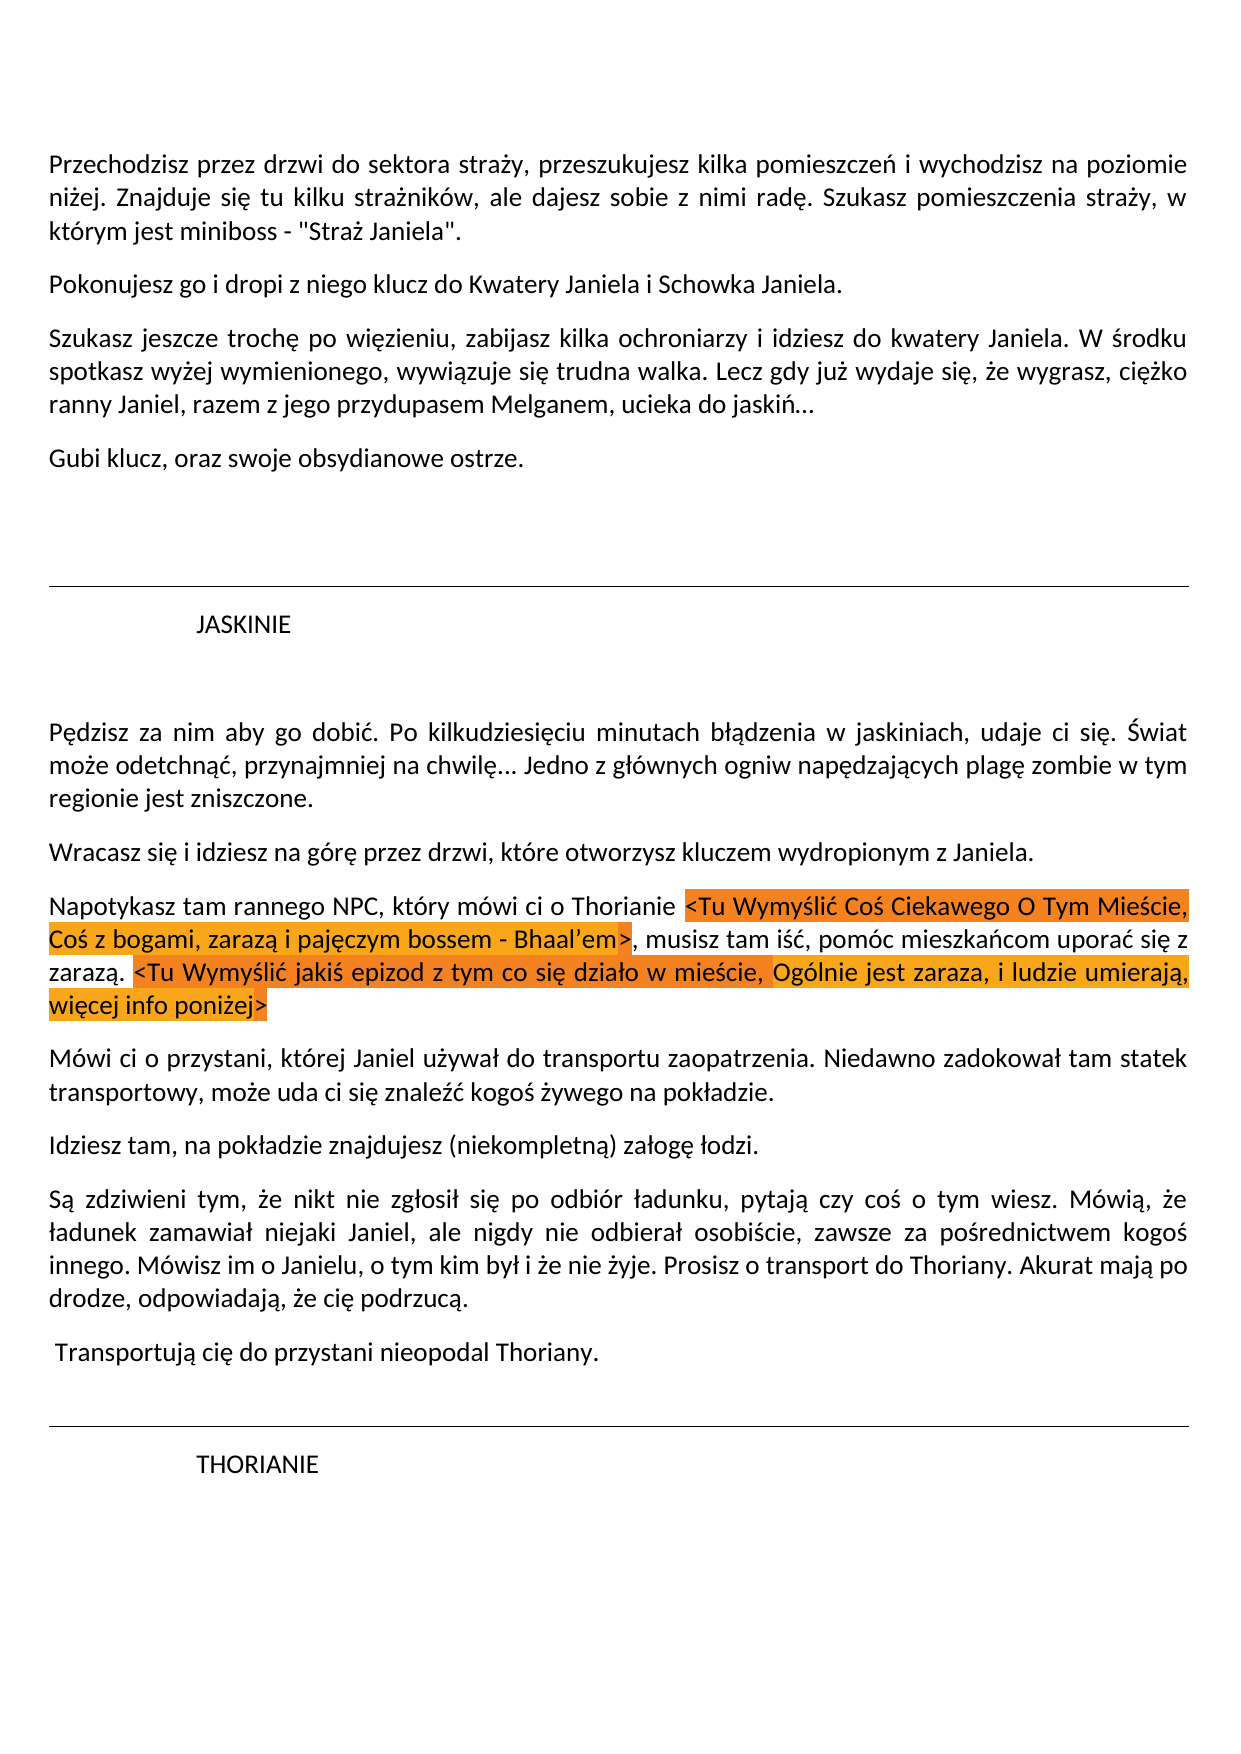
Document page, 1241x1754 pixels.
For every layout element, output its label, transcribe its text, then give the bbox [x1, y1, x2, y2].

text Są zdziwieni tym, że nikt nie zgłosił się po odbiór ładunku, pytają czy coś o tym wiesz. Mówią, że ładunek zamawiał niejaki Janiel, ale nigdy nie odbierał osobiście, zawsze za pośrednictwem kogoś innego. Mówisz im o Janielu, o tym kim był i że nie żyje. Prosisz o transport do Thoriany. Akurat mają po drodze, odpowiadają, że cię podrzucą. [49, 1182, 1189, 1314]
text THORIANIE [49, 1447, 1189, 1481]
text Napotykasz tam rannego NPC, który mówi ci o Thorianie <Tu Wymyślić Coś Ciekawego O Tym Mieście, Coś z bogami, zarazą i pajęczym bossem - Bhaal’em>, musisz tam iść, pomóc mieszkańcom uporać się z zarazą. <Tu Wymyślić jakiś epizod z tym co się działo w mieście, Ogólnie jest zaraza, i ludzie umierają, więcej info poniżej> [49, 889, 1189, 1021]
text Transportują cię do przystani nieopodal Thoriany. [49, 1335, 1189, 1368]
text Idziesz tam, na pokładzie znajdujesz (niekompletną) załogę łodzi. [49, 1128, 1189, 1162]
text JASKINIE [49, 607, 1189, 640]
text Wracasz się i idziesz na górę przez drzwi, które otworzysz kluczem wydropionym z Janiela. [49, 835, 1189, 868]
text Gubi klucz, oraz swoje obsydianowe ostrze. [49, 441, 1189, 474]
text Przechodzisz przez drzwi do sektora straży, przeszukujesz kilka pomieszczeń i wychodzisz na poziomie niżej. Znajduje się tu kilku strażników, ale dajesz sobie z nimi radę. Szukasz pomieszczenia straży, w którym jest miniboss - "Straż Janiela". [49, 148, 1189, 247]
text Szukasz jeszcze trochę po więzieniu, zabijasz kilka ochroniarzy i idziesz do kwatery Janiela. W środku spotkasz wyżej wymienionego, wywiązuje się trudna walka. Lecz gdy już wydaje się, że wygrasz, ciężko ranny Janiel, razem z jego przydupasem Melganem, ucieka do jaskiń… [49, 321, 1189, 420]
text Mówi ci o przystani, której Janiel używał do transportu zaopatrzenia. Niedawno zadokował tam statek transportowy, może uda ci się znaleźć kogoś żywego na pokładzie. [49, 1042, 1189, 1108]
text Pędzisz za nim aby go dobić. Po kilkudziesięciu minutach błądzenia w jaskiniach, udaje ci się. Świat może odetchnąć, przynajmniej na chwilę... Jedno z głównych ogniw napędzających plagę zombie w tym regionie jest zniszczone. [49, 715, 1189, 814]
text Pokonujesz go i dropi z niego klucz do Kwatery Janiela i Schowka Janiela. [49, 267, 1189, 301]
